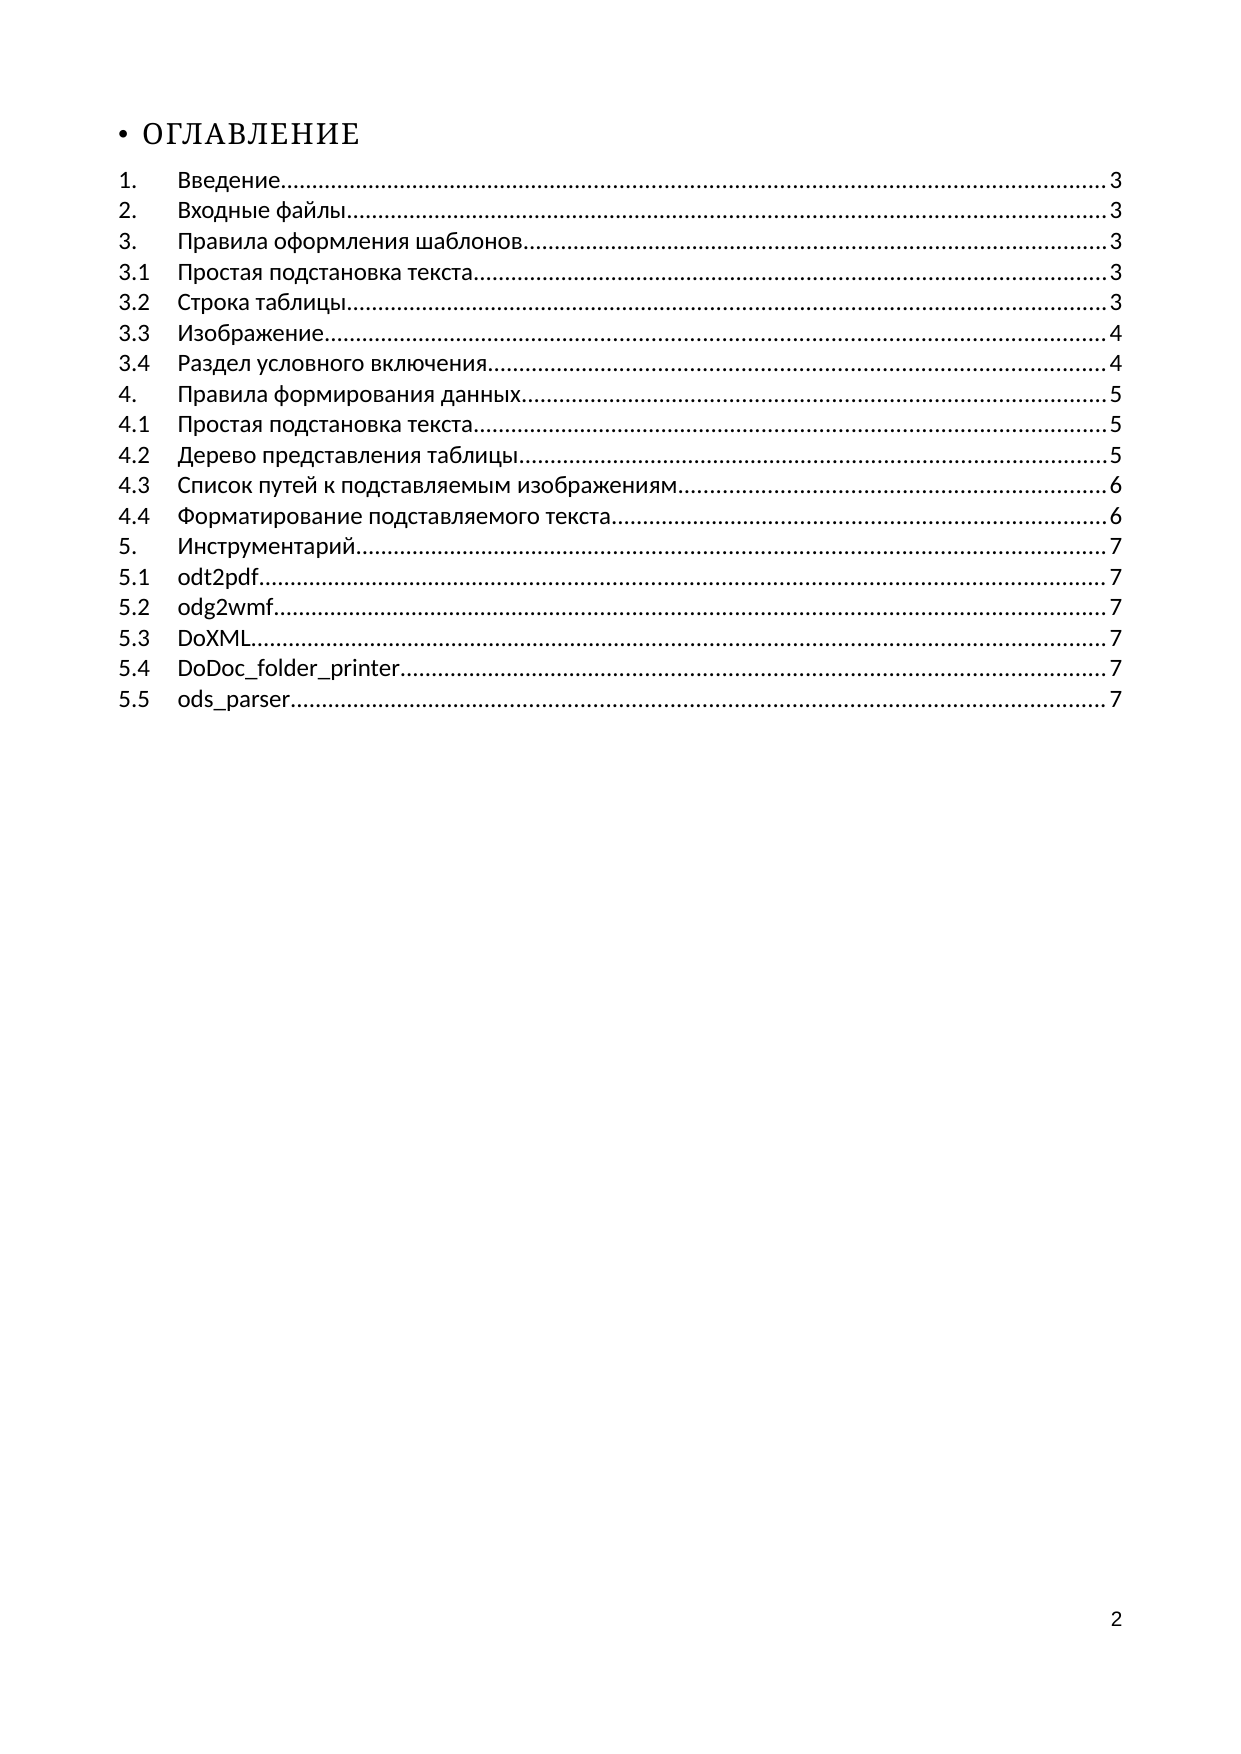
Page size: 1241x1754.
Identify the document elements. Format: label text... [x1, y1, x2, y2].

text 3.4 Раздел условного включения 4 [118, 347, 1122, 378]
text 4.4 Форматирование подставляемого текста 6 [118, 500, 1122, 530]
text 5.3 DoXML 7 [118, 622, 1122, 652]
text 5.4 DoDoc_folder_printer 7 [118, 652, 1122, 683]
text 4.1 Простая подстановка текста 5 [118, 408, 1122, 439]
text 3. Правила оформления шаблонов 3 [118, 225, 1122, 256]
text 5.1 odt2pdf 7 [118, 561, 1122, 591]
text 3.1 Простая подстановка текста 3 [118, 256, 1122, 286]
text 1. Введение 3 [118, 164, 1122, 195]
text 4. Правила формирования данных 5 [118, 378, 1122, 408]
text 5.2 odg2wmf 7 [118, 591, 1122, 622]
text 4.2 Дерево представления таблицы 5 [118, 439, 1122, 469]
text 5.5 ods_parser 7 [118, 683, 1122, 713]
subtitle Оглавление [118, 118, 1122, 152]
text 5. Инструментарий 7 [118, 530, 1122, 561]
text 3.2 Строка таблицы 3 [118, 286, 1122, 317]
text 3.3 Изображение 4 [118, 317, 1122, 347]
text 4.3 Список путей к подставляемым изображениям 6 [118, 469, 1122, 500]
text 2. Входные файлы 3 [118, 195, 1122, 225]
